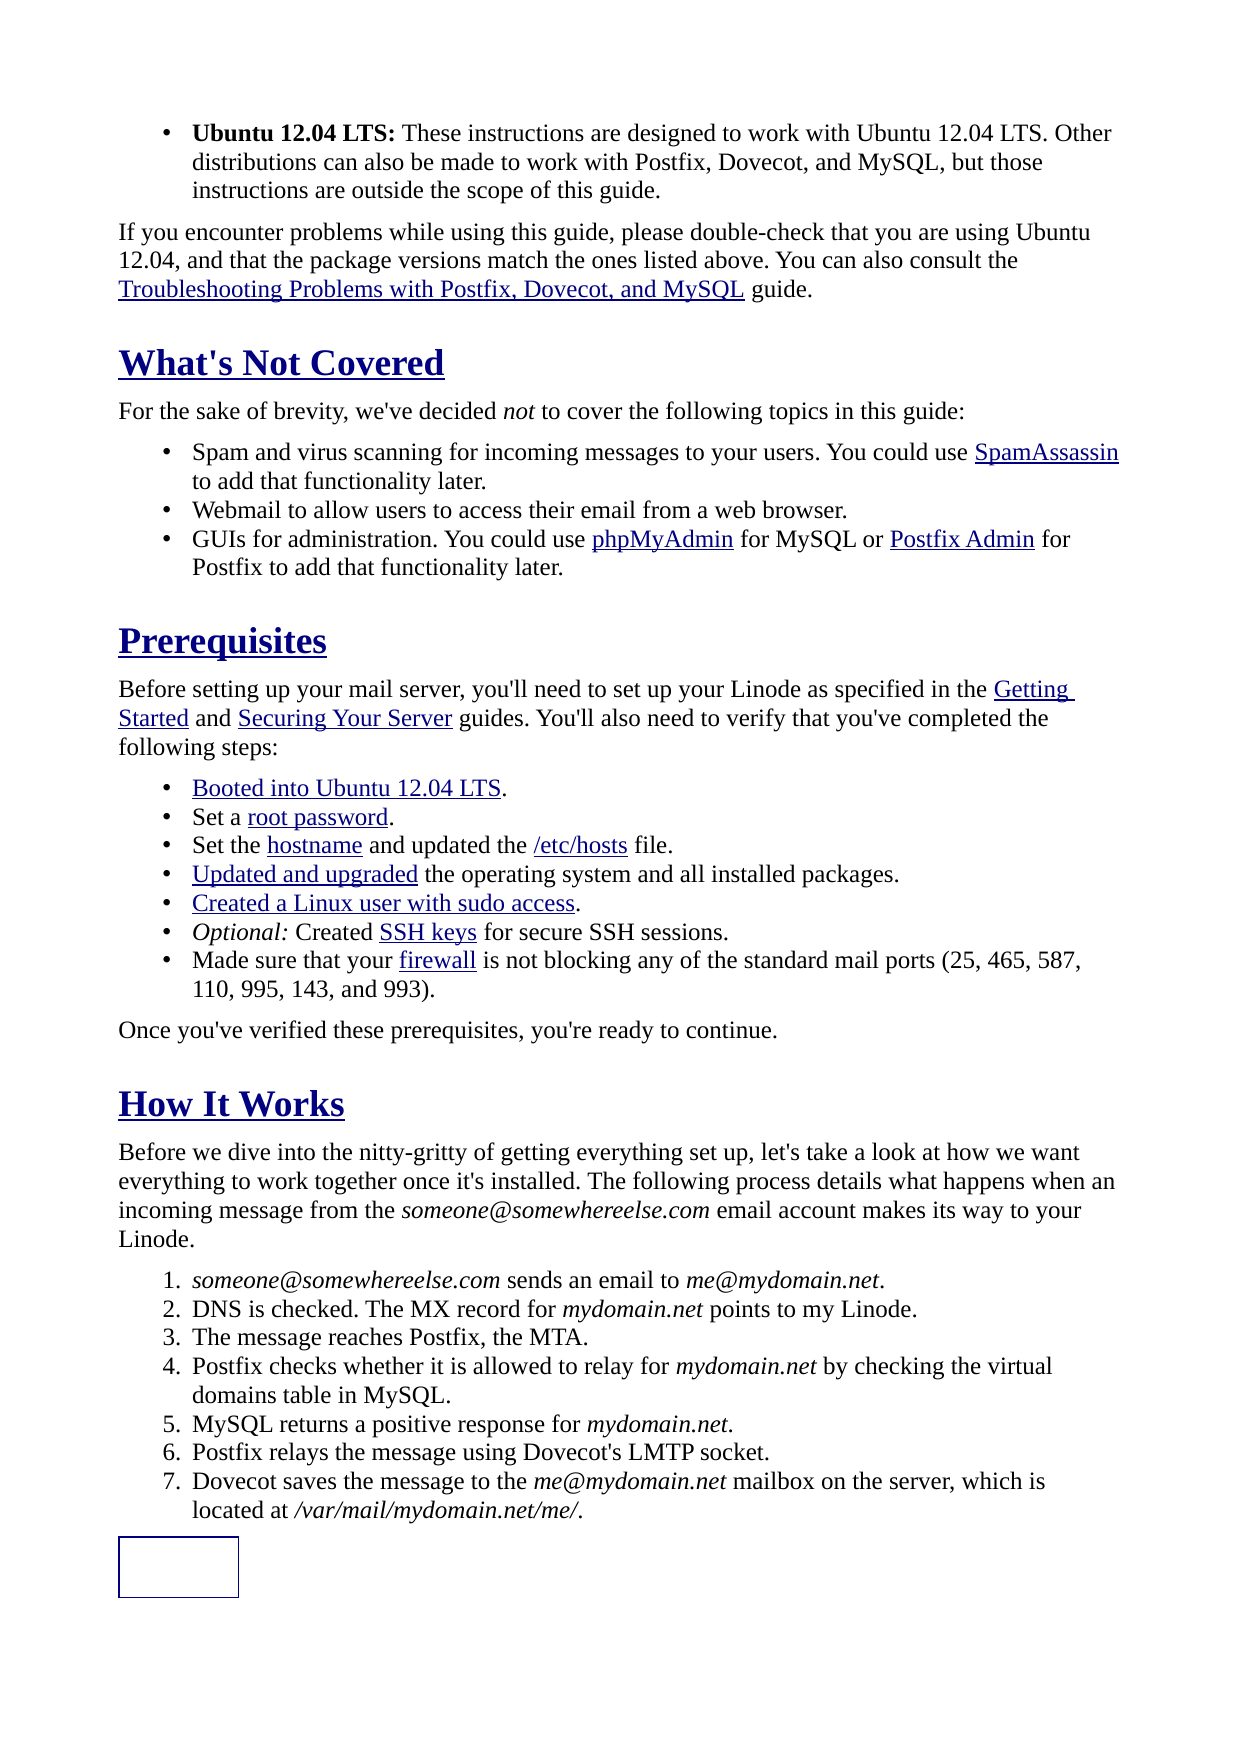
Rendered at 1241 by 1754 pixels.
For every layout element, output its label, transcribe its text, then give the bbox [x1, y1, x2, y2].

subtitle How It Works [118, 1082, 1122, 1125]
list Updated and upgraded the operating system and all installed packages. [162, 859, 1122, 888]
list The message reaches Postfix, the MTA. [162, 1322, 1122, 1351]
subtitle What's Not Covered [118, 341, 1122, 384]
list Spam and virus scanning for incoming messages to your users. You could use SpamAssassin to add that functionality later. [162, 437, 1122, 495]
text For the sake of brevity, we've decided not to cover the following topics in this guide: [118, 396, 1122, 425]
text Once you've verified these prerequisites, you're ready to continue. [118, 1016, 1122, 1044]
list Postfix checks whether it is allowed to relay for mydomain.net by checking the virtual domains table in MySQL. [162, 1351, 1122, 1409]
list Created a Linux user with sudo access. [162, 888, 1122, 917]
list Optional: Created SSH keys for secure SSH sessions. [162, 917, 1122, 946]
list Set the hostname and updated the /etc/hosts file. [162, 831, 1122, 859]
text Before we dive into the nitty-gritty of getting everything set up, let's take a look at how we want everything to work together once it's installed. The following process details what happens when an incoming message from the someone@somewhereelse.com email account makes its way to your Linode. [118, 1137, 1122, 1252]
list Ubuntu 12.04 LTS: These instructions are designed to work with Ubuntu 12.04 LTS. Other distributions can also be made to work with Postfix, Dovecot, and MySQL, but those instructions are outside the scope of this guide. [162, 118, 1122, 204]
list GUIs for administration. You could use phpMyAdmin for MySQL or Postfix Admin for Postfix to add that functionality later. [162, 524, 1122, 581]
list someone@somewhereelse.com sends an email to me@mydomain.net. [162, 1265, 1122, 1294]
list MySQL returns a positive response for mydomain.net. [162, 1409, 1122, 1437]
text Before setting up your mail server, you'll need to set up your Linode as specified in the Getting Started and Securing Your Server guides. You'll also need to verify that you've completed the following steps: [118, 674, 1122, 761]
list Dovecot saves the message to the me@mydomain.net mailbox on the server, which is located at /var/mail/mydomain.net/me/. [162, 1466, 1122, 1524]
list DNS is checked. The MX record for mydomain.net points to my Linode. [162, 1294, 1122, 1322]
list Webmail to allow users to access their email from a web browser. [162, 495, 1122, 524]
text If you encounter problems while using this guide, please double-check that you are using Ubuntu 12.04, and that the package versions match the ones listed above. You can also consult the Troubleshooting Problems with Postfix, Dovecot, and MySQL guide. [118, 217, 1122, 303]
list Postfix relays the message using Dovecot's LMTP socket. [162, 1437, 1122, 1466]
list Made sure that your firewall is not blocking any of the standard mail ports (25, 465, 587, 110, 995, 143, and 993). [162, 946, 1122, 1003]
subtitle Prerequisites [118, 619, 1122, 662]
list Set a root password. [162, 802, 1122, 831]
list Booted into Ubuntu 12.04 LTS. [162, 773, 1122, 802]
